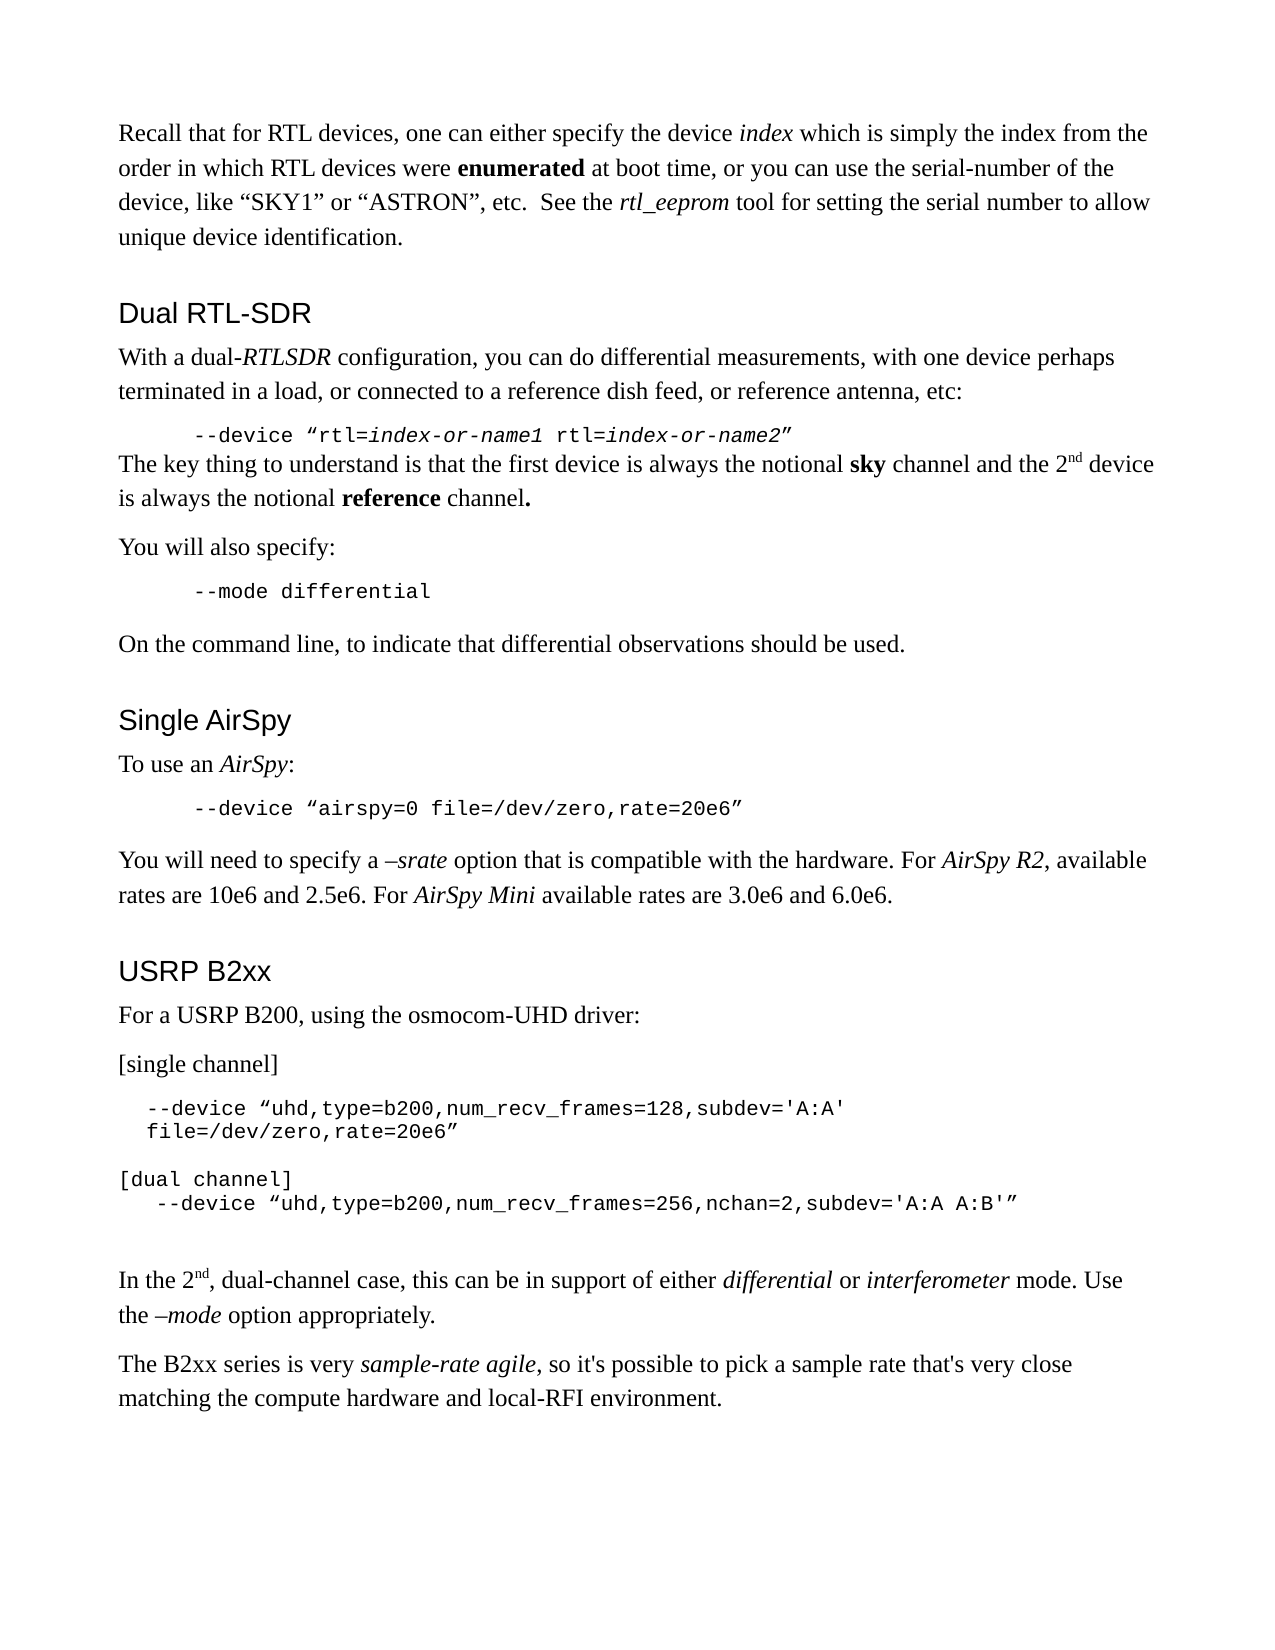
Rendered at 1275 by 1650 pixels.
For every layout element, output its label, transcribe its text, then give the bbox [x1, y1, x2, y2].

text --device “uhd,type=b200,num_recv_frames=256,nchan=2,subdev='A:A A:B'” [156, 1192, 1157, 1216]
text [single channel] [118, 1049, 1157, 1078]
text With a dual-RTLSDR configuration, you can do differential measurements, with one device perhaps terminated in a load, or connected to a reference dish feed, or reference antenna, etc: [118, 342, 1157, 405]
text Recall that for RTL devices, one can either specify the device index which is simply the index from the order in which RTL devices were enumerated at boot time, or you can use the serial-number of the device, like “SKY1” or “ASTRON”, etc. See the rtl_eeprom tool for setting the serial number to allow unique device identification. [118, 118, 1157, 250]
subtitle Single AirSpy [118, 703, 1157, 736]
text You will also specify: [118, 532, 1157, 561]
text --mode differential [193, 581, 1157, 605]
text To use an AirSpy: [118, 749, 1157, 778]
text On the command line, to indicate that differential observations should be used. [118, 629, 1157, 657]
text --device “uhd,type=b200,num_recv_frames=128,subdev='A:A' file=/dev/zero,rate=20e6” [146, 1098, 1157, 1145]
text The key thing to understand is that the first device is always the notional sky channel and the 2nd device is always the notional reference channel. [118, 449, 1157, 512]
subtitle Dual RTL-SDR [118, 296, 1157, 329]
subtitle USRP B2xx [118, 954, 1157, 987]
text --device “airspy=0 file=/dev/zero,rate=20e6” [193, 798, 1157, 822]
text --device “rtl=index-or-name1 rtl=index-or-name2” [193, 425, 1157, 449]
text For a USRP B200, using the osmocom-UHD driver: [118, 1000, 1157, 1028]
text [dual channel] [118, 1169, 1157, 1192]
text You will need to specify a –srate option that is compatible with the hardware. For AirSpy R2, available rates are 10e6 and 2.5e6. For AirSpy Mini available rates are 3.0e6 and 6.0e6. [118, 845, 1157, 908]
text The B2xx series is very sample-rate agile, so it's possible to pick a sample rate that's very close matching the compute hardware and local-RFI environment. [118, 1349, 1157, 1412]
text In the 2nd, dual-channel case, this can be in support of either differential or interferometer mode. Use the –mode option appropriately. [118, 1265, 1157, 1328]
